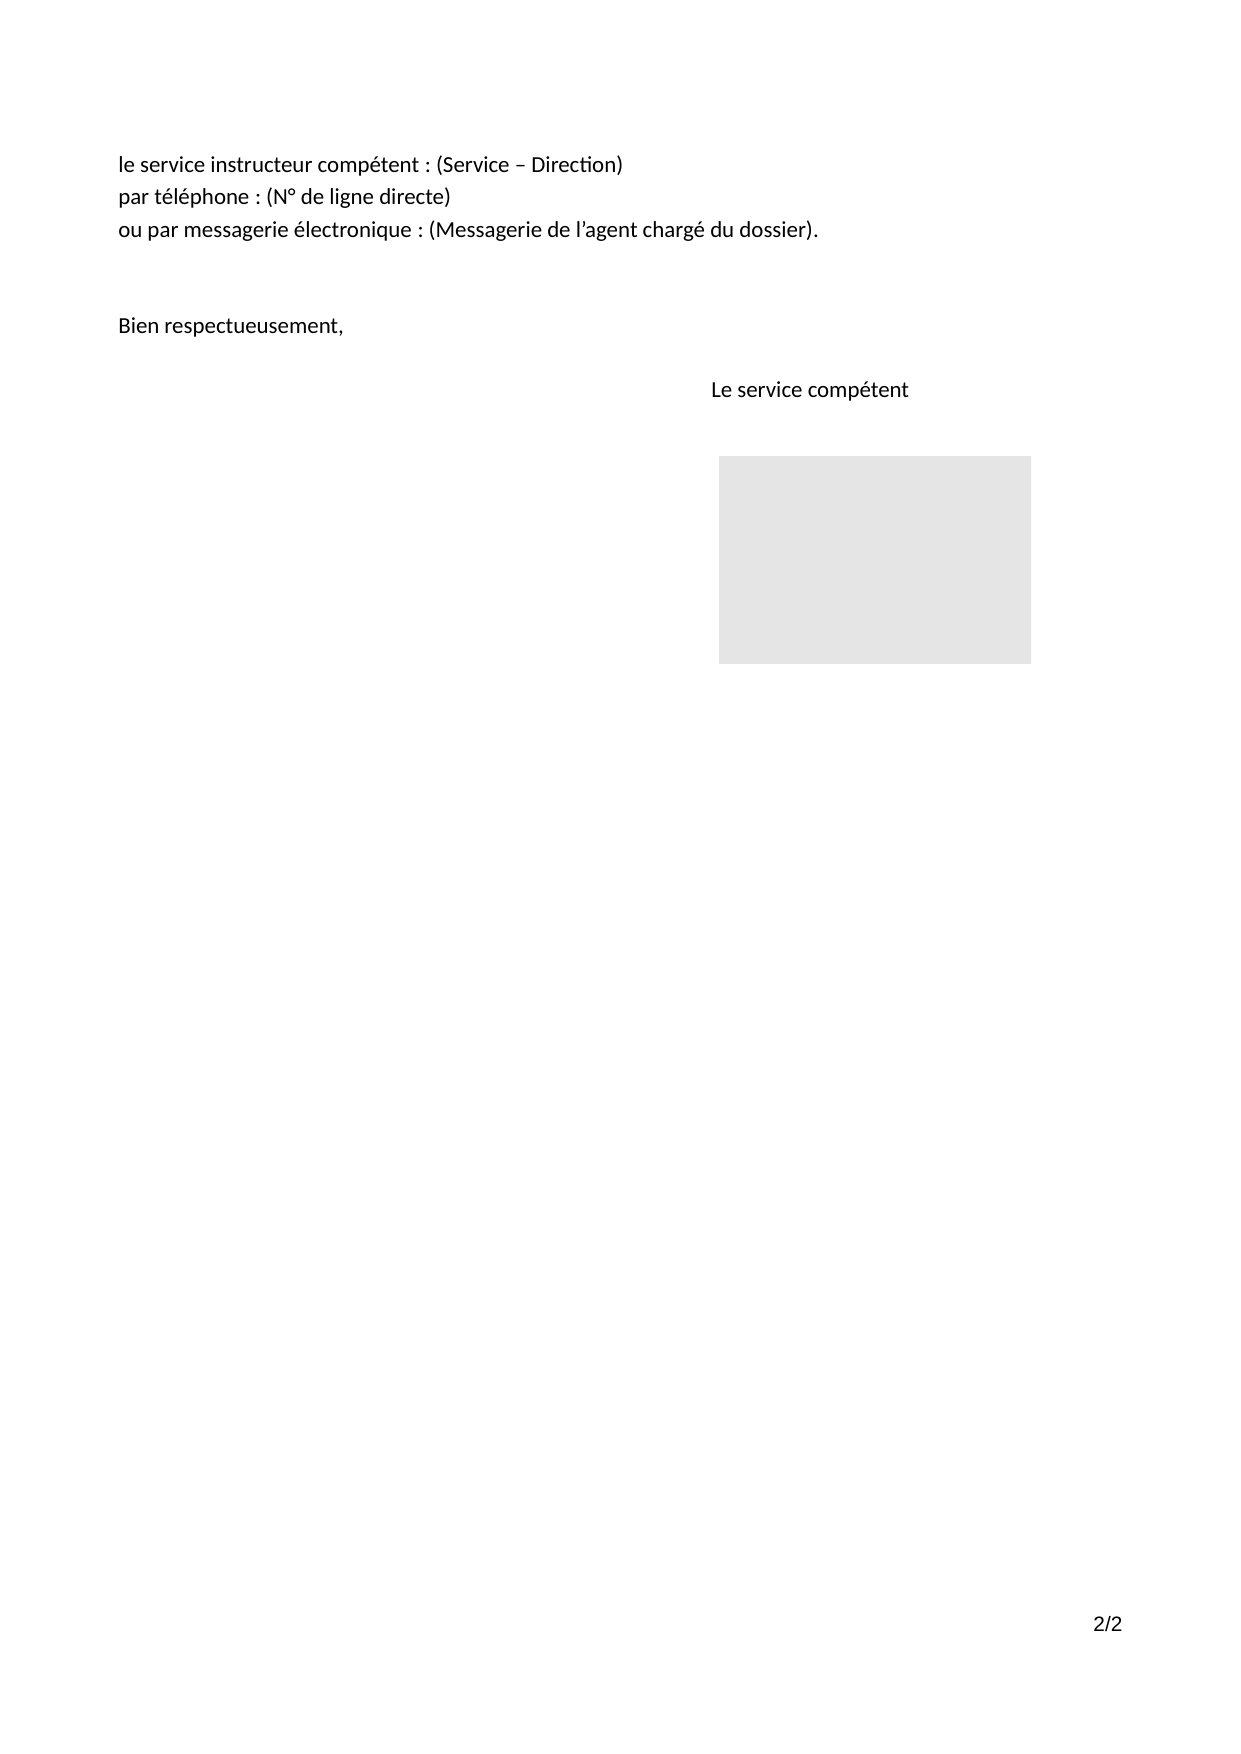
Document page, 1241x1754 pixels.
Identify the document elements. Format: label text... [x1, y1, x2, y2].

picture [718, 456, 1032, 664]
text Bien respectueusement, [118, 311, 1122, 339]
text le service instructeur compétent : (Service – Direction) [118, 150, 1122, 178]
text Le service compétent [120, 376, 1122, 404]
text ou par messagerie électronique : (Messagerie de l’agent chargé du dossier). [118, 215, 1122, 243]
text par téléphone : (N° de ligne directe) [118, 182, 1122, 211]
